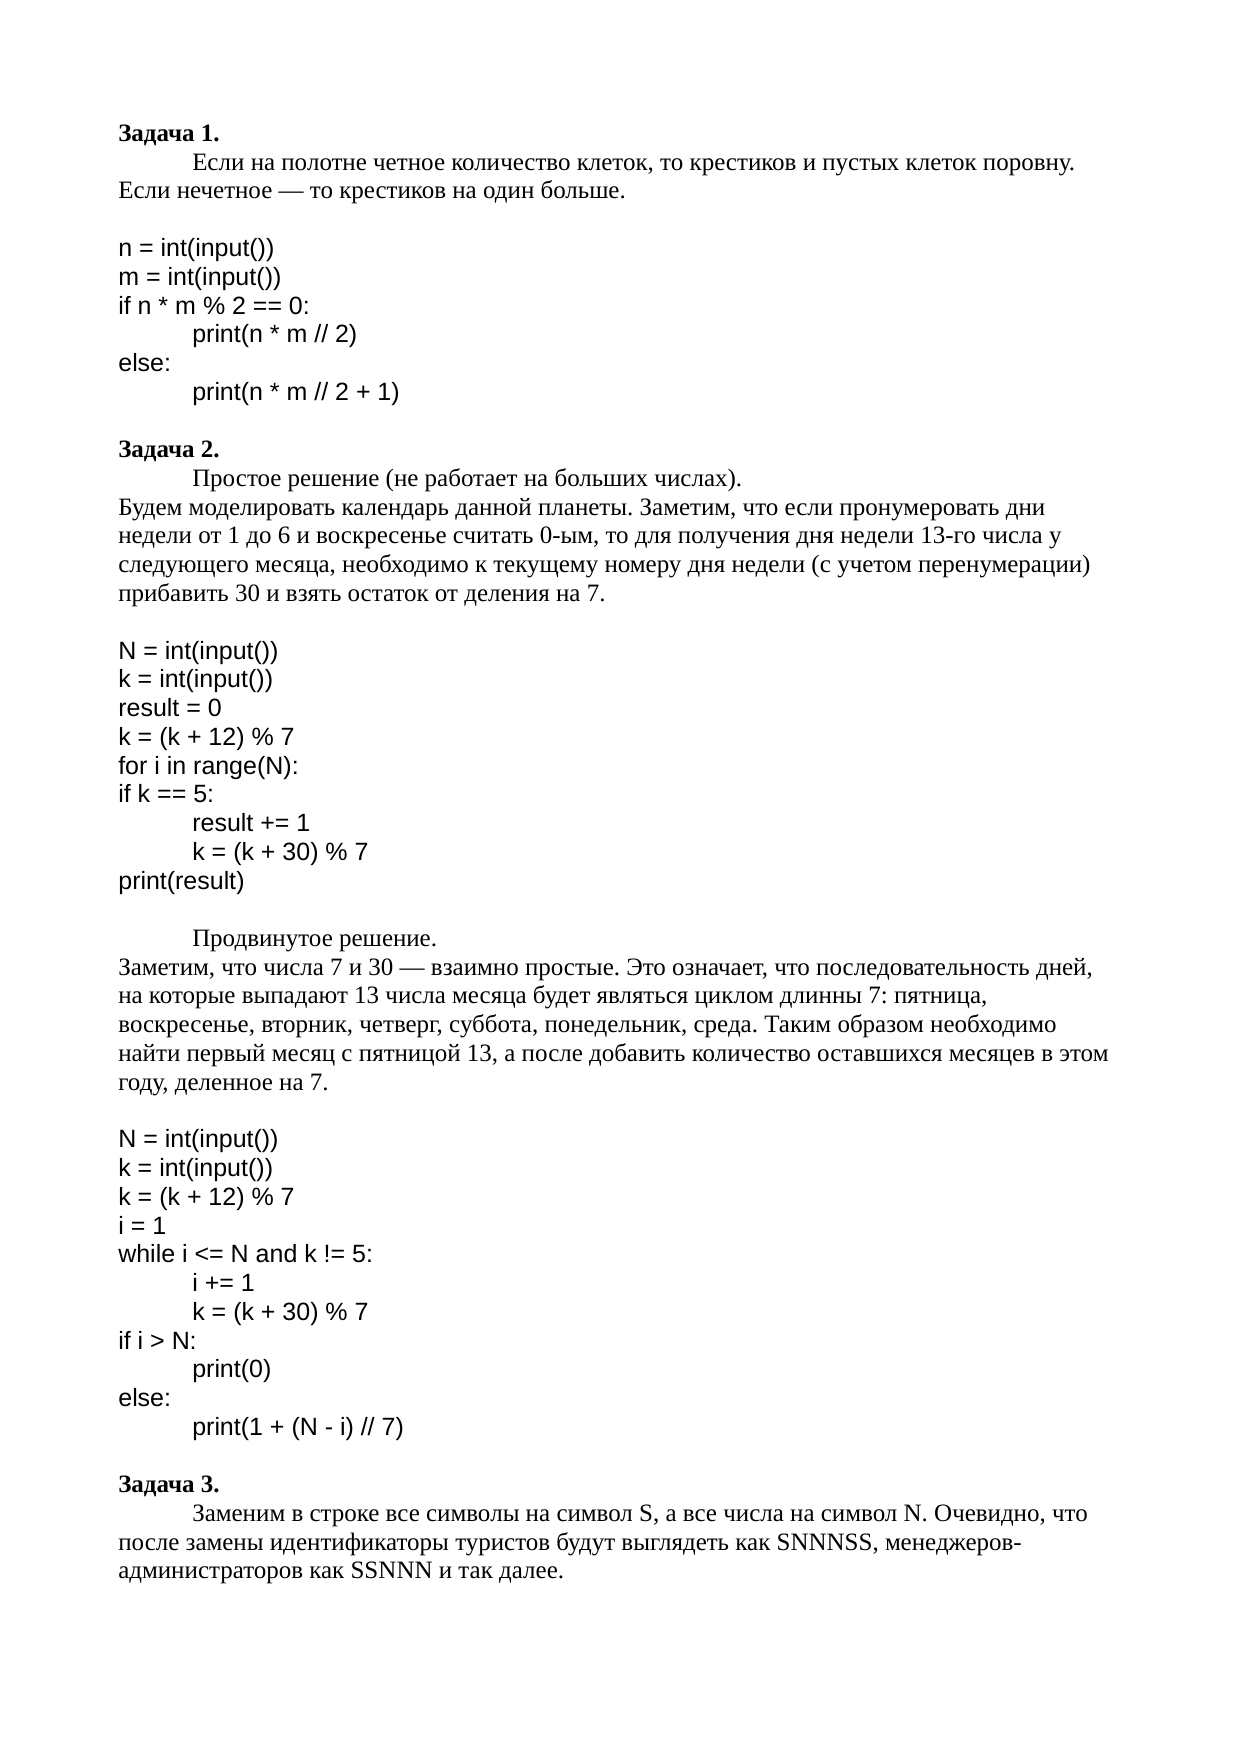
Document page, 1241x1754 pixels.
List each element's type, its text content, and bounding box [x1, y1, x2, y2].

text k = (k + 30) % 7 [118, 1297, 1122, 1326]
text if n * m % 2 == 0: [118, 291, 1122, 319]
text Будем моделировать календарь данной планеты. Заметим, что если пронумеровать дни недели от 1 до 6 и воскресенье считать 0-ым, то для получения дня недели 13-го числа у следующего месяца, необходимо к текущему номеру дня недели (с учетом перенумерации) прибавить 30 и взять остаток от деления на 7. [118, 492, 1122, 607]
text k = (k + 12) % 7 [118, 1182, 1122, 1211]
text m = int(input()) [118, 262, 1122, 291]
text k = int(input()) [118, 664, 1122, 693]
text print(n * m // 2) [118, 319, 1122, 348]
text if k == 5: [118, 779, 1122, 808]
text k = (k + 12) % 7 [118, 722, 1122, 751]
text print(n * m // 2 + 1) [118, 377, 1122, 406]
text Продвинутое решение. [118, 923, 1122, 952]
text else: [118, 1383, 1122, 1412]
text Если на полотне четное количество клеток, то крестиков и пустых клеток поровну. Если нечетное — то крестиков на один больше. [118, 147, 1122, 204]
text i = 1 [118, 1211, 1122, 1239]
text Задача 3. [118, 1469, 1122, 1498]
text if i > N: [118, 1326, 1122, 1354]
text Простое решение (не работает на больших числах). [118, 463, 1122, 492]
text Заметим, что числа 7 и 30 — взаимно простые. Это означает, что последовательность дней, на которые выпадают 13 числа месяца будет являться циклом длинны 7: пятница, воскресенье, вторник, четверг, суббота, понедельник, среда. Таким образом необходимо найти первый месяц с пятницой 13, а после добавить количество оставшихся месяцев в этом году, деленное на 7. [118, 952, 1122, 1096]
text Задача 2. [118, 434, 1122, 463]
text print(result) [118, 866, 1122, 894]
text for i in range(N): [118, 751, 1122, 779]
text k = int(input()) [118, 1153, 1122, 1182]
text Задача 1. [118, 118, 1122, 147]
text print(1 + (N - i) // 7) [118, 1412, 1122, 1441]
text N = int(input()) [118, 1124, 1122, 1153]
text result += 1 [118, 808, 1122, 837]
text print(0) [118, 1354, 1122, 1383]
text N = int(input()) [118, 636, 1122, 664]
text Заменим в строке все символы на символ S, а все числа на символ N. Очевидно, что после замены идентификаторы туристов будут выглядеть как SNNNSS, менеджеров-администраторов как SSNNN и так далее. [118, 1498, 1122, 1584]
text result = 0 [118, 693, 1122, 722]
text n = int(input()) [118, 233, 1122, 262]
text k = (k + 30) % 7 [118, 837, 1122, 866]
text while i <= N and k != 5: [118, 1239, 1122, 1268]
text i += 1 [118, 1268, 1122, 1297]
text else: [118, 348, 1122, 377]
